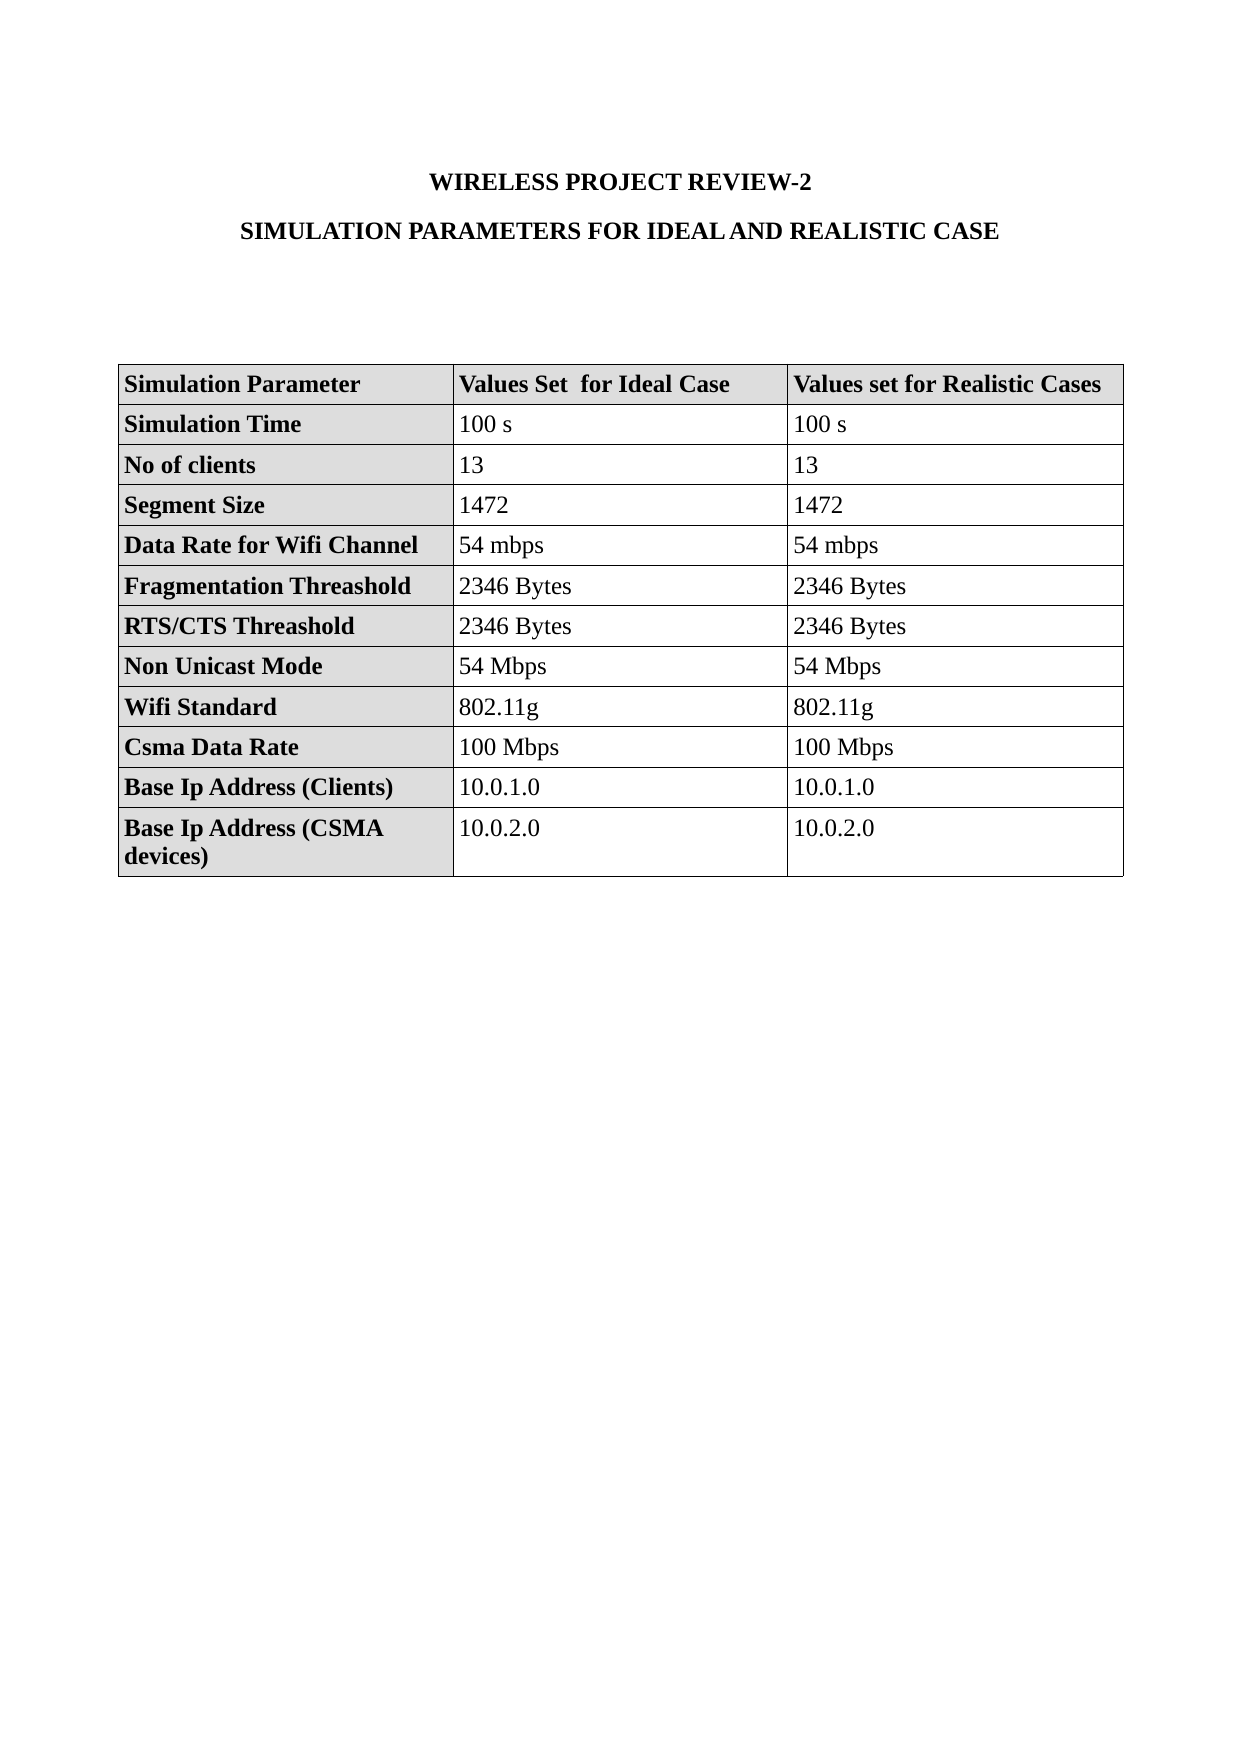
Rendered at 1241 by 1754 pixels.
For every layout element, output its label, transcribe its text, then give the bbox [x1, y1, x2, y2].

text WIRELESS PROJECT REVIEW-2 [118, 167, 1122, 196]
table_cell 54 mbps [454, 526, 787, 565]
table_cell Csma Data Rate [119, 727, 453, 767]
table_cell Base Ip Address (CSMA devices) [119, 808, 453, 876]
table_cell Fragmentation Threashold [119, 566, 453, 605]
table_cell Data Rate for Wifi Channel [119, 526, 453, 565]
table_cell 54 Mbps [788, 647, 1123, 686]
table_cell 100 s [454, 405, 787, 444]
table_cell 10.0.1.0 [788, 768, 1123, 807]
table_cell 54 Mbps [454, 647, 787, 686]
table_header Values Set for Ideal Case [454, 365, 787, 404]
table_cell 13 [454, 445, 787, 484]
table_cell 2346 Bytes [788, 566, 1123, 605]
table_cell 802.11g [454, 687, 787, 726]
table_cell 2346 Bytes [454, 606, 787, 646]
table_cell 10.0.2.0 [788, 808, 1123, 876]
table_header Simulation Parameter [119, 365, 453, 404]
table_cell 100 Mbps [454, 727, 787, 767]
table_cell Wifi Standard [119, 687, 453, 726]
text SIMULATION PARAMETERS FOR IDEAL AND REALISTIC CASE [118, 216, 1122, 245]
table_cell 2346 Bytes [454, 566, 787, 605]
table_cell 10.0.2.0 [454, 808, 787, 876]
table_cell No of clients [119, 445, 453, 484]
table_cell Base Ip Address (Clients) [119, 768, 453, 807]
table_cell 1472 [454, 485, 787, 525]
table_cell 13 [788, 445, 1123, 484]
table_cell 802.11g [788, 687, 1123, 726]
table_cell 1472 [788, 485, 1123, 525]
table_cell 2346 Bytes [788, 606, 1123, 646]
table_cell Simulation Time [119, 405, 453, 444]
table_header Values set for Realistic Cases [788, 365, 1123, 404]
table_cell Segment Size [119, 485, 453, 525]
table_cell RTS/CTS Threashold [119, 606, 453, 646]
table_cell Non Unicast Mode [119, 647, 453, 686]
table_cell 100 s [788, 405, 1123, 444]
table_cell 10.0.1.0 [454, 768, 787, 807]
table_cell 54 mbps [788, 526, 1123, 565]
table_cell 100 Mbps [788, 727, 1123, 767]
